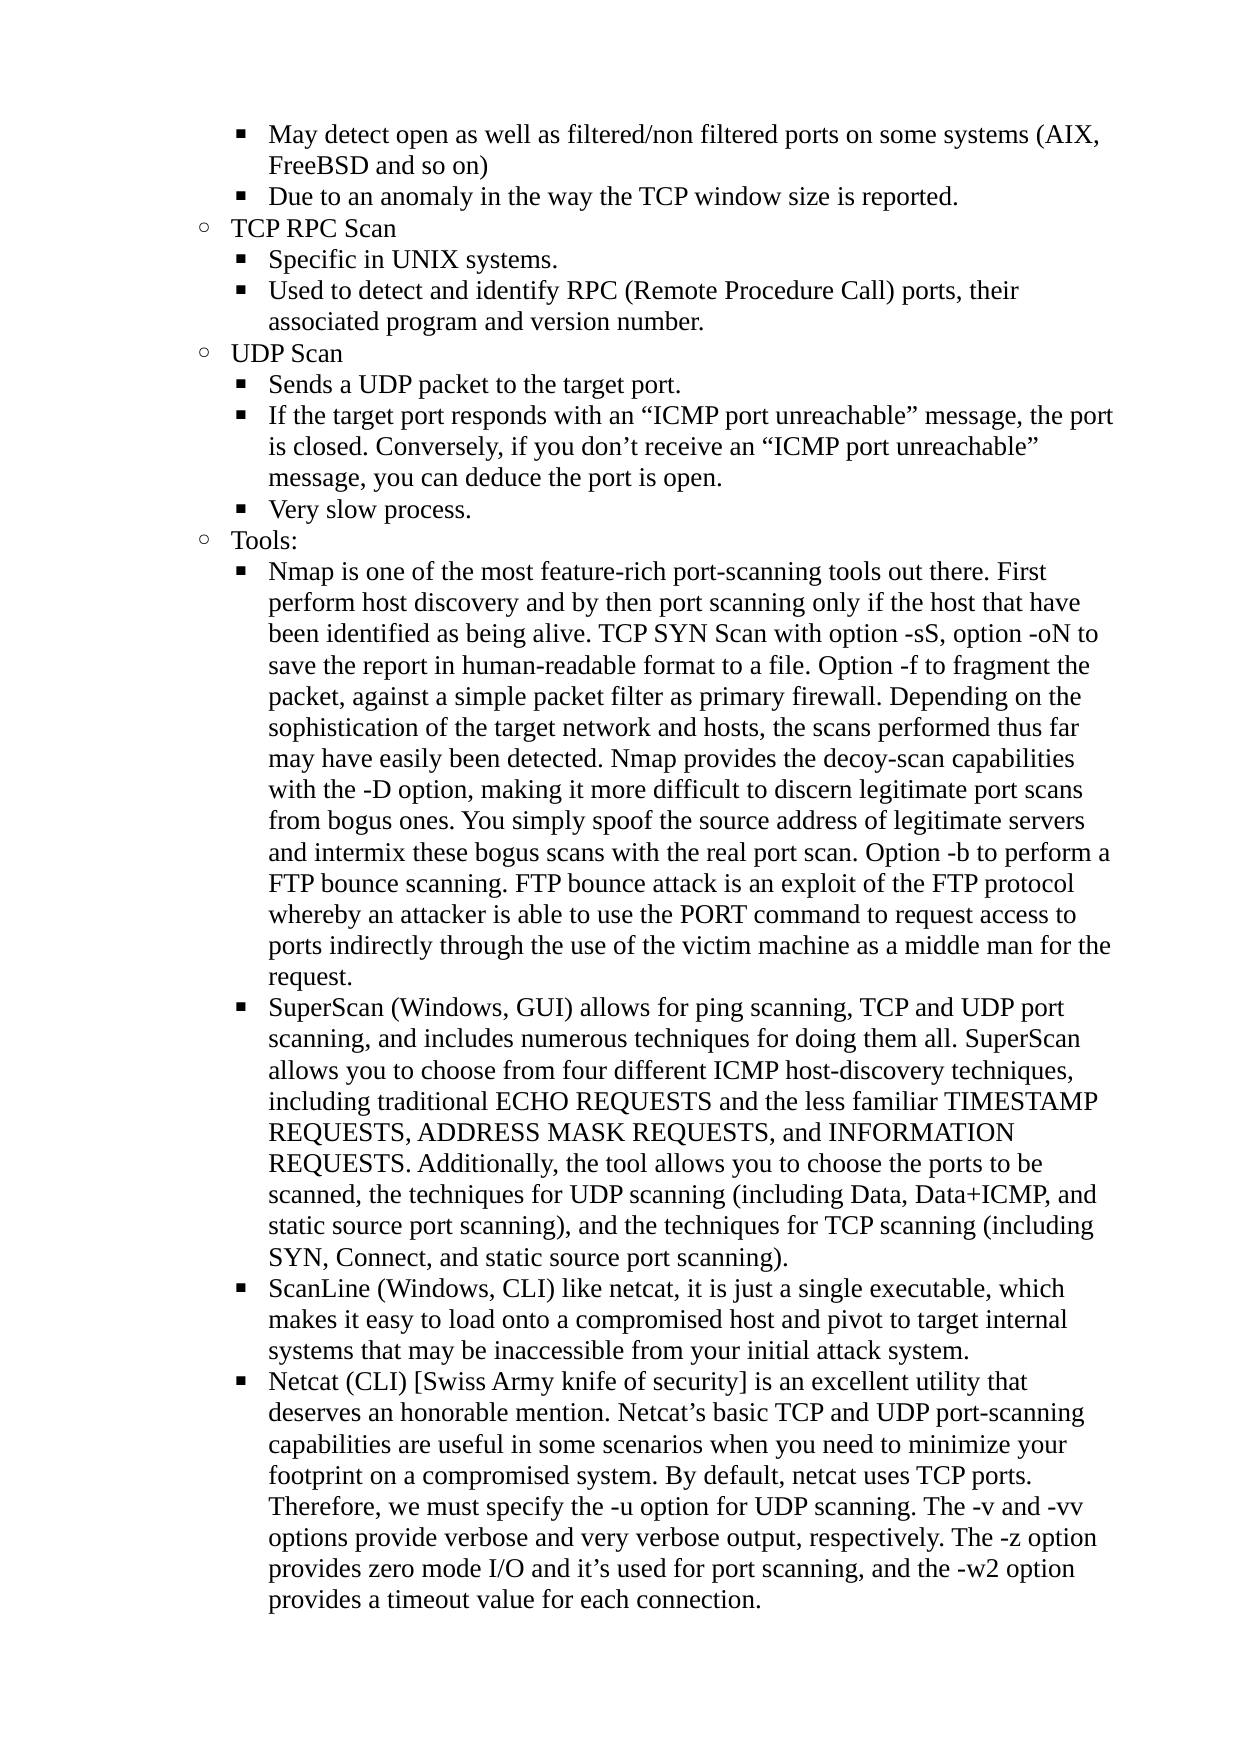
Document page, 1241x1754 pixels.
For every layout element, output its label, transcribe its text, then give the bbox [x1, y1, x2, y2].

list Specific in UNIX systems. [231, 243, 1122, 274]
list TCP RPC Scan [193, 212, 1122, 243]
list May detect open as well as filtered/non filtered ports on some systems (AIX, FreeBSD and so on) [231, 118, 1122, 181]
list Very slow process. [231, 493, 1122, 524]
list UDP Scan [193, 337, 1122, 368]
list If the target port responds with an “ICMP port unreachable” message, the port is closed. Conversely, if you don’t receive an “ICMP port unreachable” message, you can deduce the port is open. [231, 399, 1122, 493]
list Due to an anomaly in the way the TCP window size is reported. [231, 181, 1122, 212]
list Nmap is one of the most feature-rich port-scanning tools out there. First perform host discovery and by then port scanning only if the host that have been identified as being alive. TCP SYN Scan with option -sS, option -oN to save the report in human-readable format to a file. Option -f to fragment the packet, against a simple packet filter as primary firewall. Depending on the sophistication of the target network and hosts, the scans performed thus far may have easily been detected. Nmap provides the decoy-scan capabilities with the -D option, making it more difficult to discern legitimate port scans from bogus ones. You simply spoof the source address of legitimate servers and intermix these bogus scans with the real port scan. Option -b to perform a FTP bounce scanning. FTP bounce attack is an exploit of the FTP protocol whereby an attacker is able to use the PORT command to request access to ports indirectly through the use of the victim machine as a middle man for the request. [231, 555, 1122, 991]
list Used to detect and identify RPC (Remote Procedure Call) ports, their associated program and version number. [231, 274, 1122, 337]
list Tools: [193, 524, 1122, 555]
list Netcat (CLI) [Swiss Army knife of security] is an excellent utility that deserves an honorable mention. Netcat’s basic TCP and UDP port-scanning capabilities are useful in some scenarios when you need to minimize your footprint on a compromised system. By default, netcat uses TCP ports. Therefore, we must specify the -u option for UDP scanning. The -v and -vv options provide verbose and very verbose output, respectively. The -z option provides zero mode I/O and it’s used for port scanning, and the -w2 option provides a timeout value for each connection. [231, 1365, 1122, 1614]
list ScanLine (Windows, CLI) like netcat, it is just a single executable, which makes it easy to load onto a compromised host and pivot to target internal systems that may be inaccessible from your initial attack system. [231, 1272, 1122, 1365]
list Sends a UDP packet to the target port. [231, 368, 1122, 399]
list SuperScan (Windows, GUI) allows for ping scanning, TCP and UDP port scanning, and includes numerous techniques for doing them all. SuperScan allows you to choose from four different ICMP host-discovery techniques, including traditional ECHO REQUESTS and the less familiar TIMESTAMP REQUESTS, ADDRESS MASK REQUESTS, and INFORMATION REQUESTS. Additionally, the tool allows you to choose the ports to be scanned, the techniques for UDP scanning (including Data, Data+ICMP, and static source port scanning), and the techniques for TCP scanning (including SYN, Connect, and static source port scanning). [231, 991, 1122, 1272]
